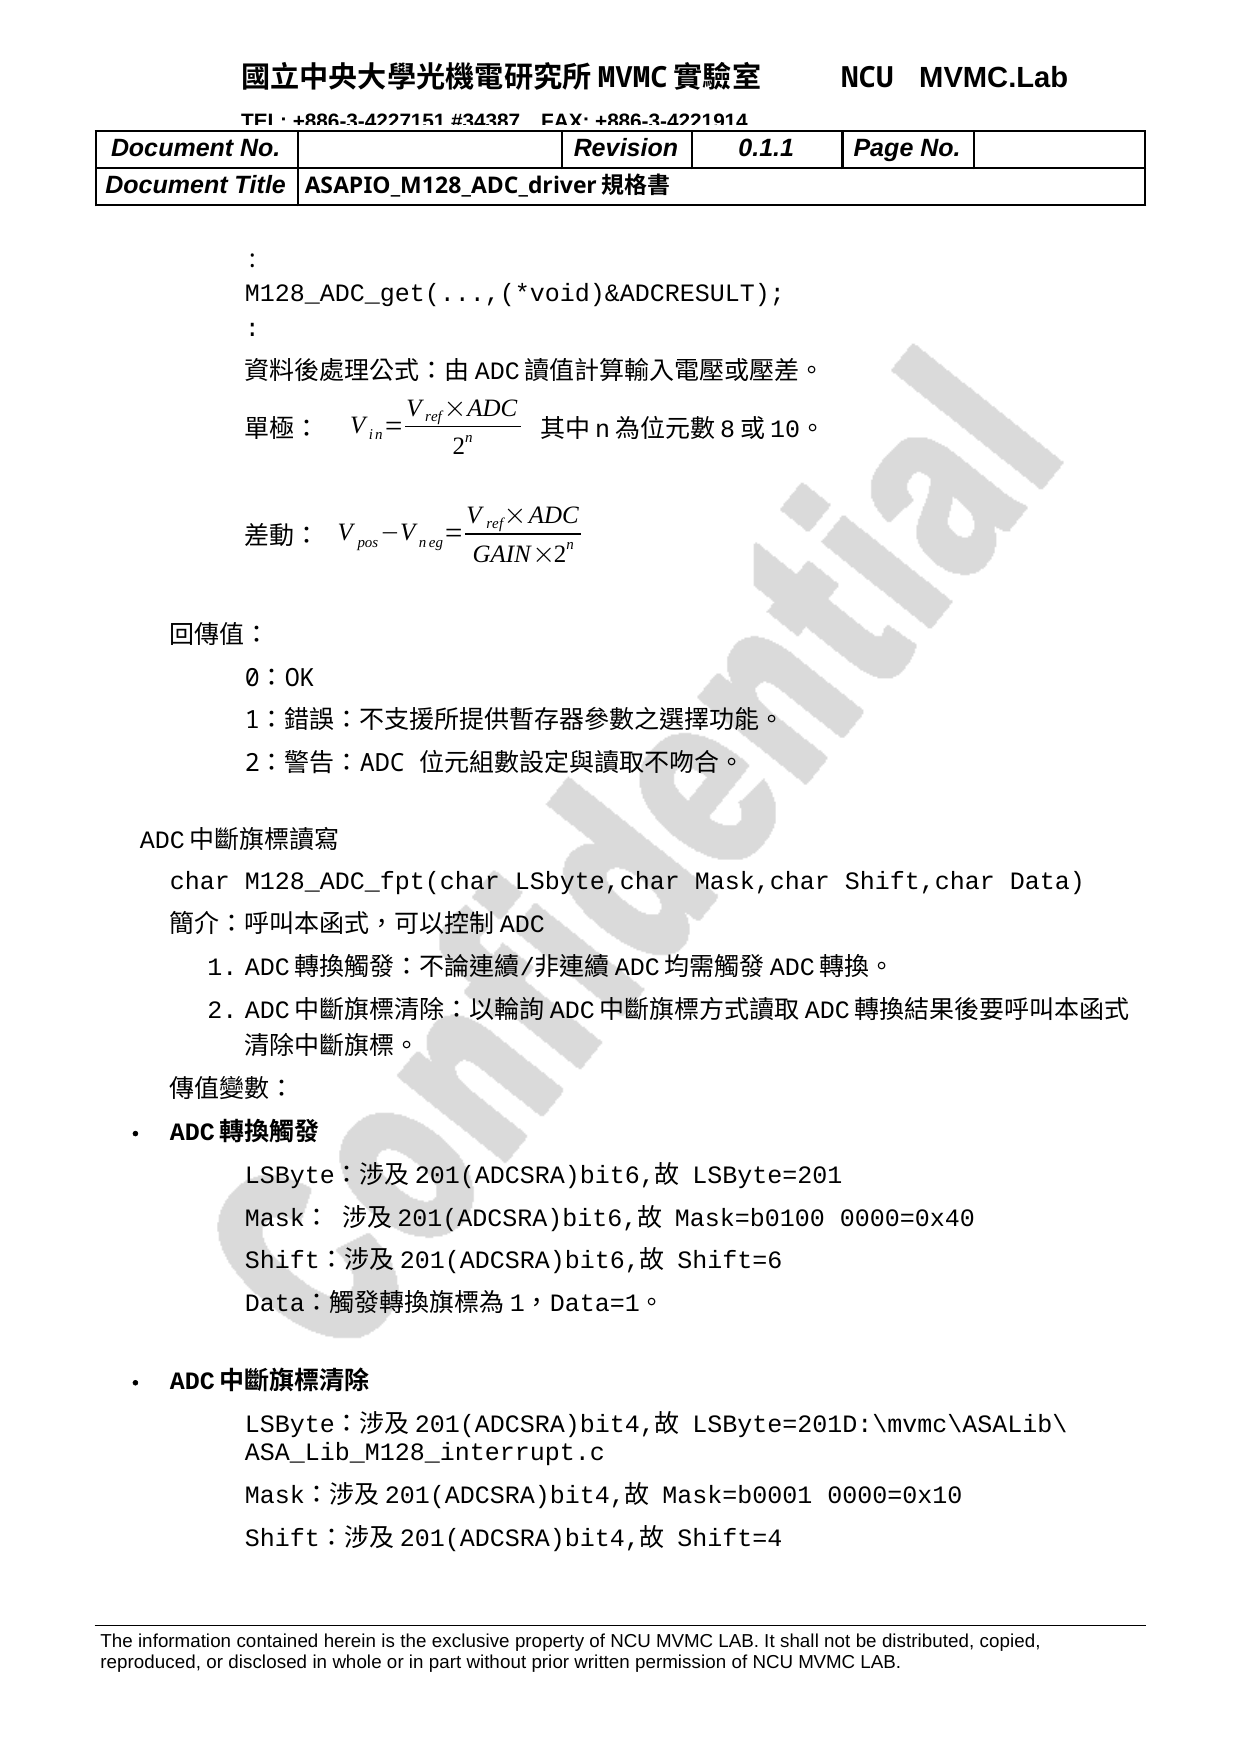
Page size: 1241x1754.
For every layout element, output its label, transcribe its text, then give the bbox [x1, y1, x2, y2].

text : [244, 316, 1146, 344]
text 簡介：呼叫本函式，可以控制ADC [169, 903, 1146, 940]
picture [563, 132, 691, 167]
text 0：OK [94, 657, 1146, 693]
text Mask：涉及201(ADCSRA)bit4,故 Mask=b0001 0000=0x10 [244, 1474, 1146, 1511]
list ADC中斷旗標清除：以輪詢ADC中斷旗標方式讀取ADC轉換結果後要呼叫本函式清除中斷旗標。 [207, 989, 1146, 1062]
picture [299, 132, 561, 167]
text LSByte：涉及201(ADCSRA)bit6,故 LSByte=201 [244, 1154, 1146, 1191]
text : [244, 241, 1146, 275]
picture [94, 736, 1146, 742]
text 1：錯誤：不支援所提供暫存器參數之選擇功能。 [94, 700, 1146, 736]
picture [94, 47, 1146, 130]
text Shift：涉及201(ADCSRA)bit4,故 Shift=4 [244, 1517, 1146, 1554]
list ADC轉換觸發 [132, 1111, 1146, 1148]
picture [94, 693, 1146, 700]
text char M128_ADC_fpt(char LSbyte,char Mask,char Shift,char Data) [94, 863, 1146, 897]
list ADC轉換觸發：不論連續/非連續ADC均需觸發ADC轉換。 [207, 946, 1146, 983]
picture [693, 132, 841, 167]
picture [94, 897, 1146, 1625]
picture [844, 132, 973, 167]
picture [94, 651, 1146, 657]
text Shift：涉及201(ADCSRA)bit6,故 Shift=6 [244, 1240, 1146, 1276]
text 2：警告：ADC 位元組數設定與讀取不吻合。 [94, 742, 1146, 779]
picture [975, 132, 1144, 167]
text M128_ADC_get(...,(*void)&ADCRESULT); [244, 281, 1146, 309]
text Mask： 涉及201(ADCSRA)bit6,故 Mask=b0100 0000=0x40 [244, 1197, 1146, 1233]
picture [94, 856, 1146, 863]
picture [97, 132, 297, 167]
picture [94, 779, 1146, 820]
picture [94, 1626, 1146, 1684]
picture [299, 169, 1144, 204]
text Data：觸發轉換旗標為1，Data=1。 [244, 1283, 1146, 1319]
picture [94, 131, 1146, 614]
text LSByte：涉及201(ADCSRA)bit4,故 LSByte=201D:\mvmc\ASALib\ASA_Lib_M128_interrupt.c [244, 1403, 1146, 1468]
text 回傳值： [94, 614, 1146, 651]
picture [97, 169, 297, 204]
text 資料後處理公式：由ADC讀值計算輸入電壓或壓差。 [244, 351, 1146, 387]
text ADC中斷旗標讀寫 [94, 820, 1146, 856]
text 傳值變數： [169, 1068, 1146, 1105]
list ADC中斷旗標清除 [132, 1360, 1146, 1397]
text 單極： 其中n為位元數8或10。 [244, 393, 1146, 460]
text 差動： [244, 501, 1146, 567]
